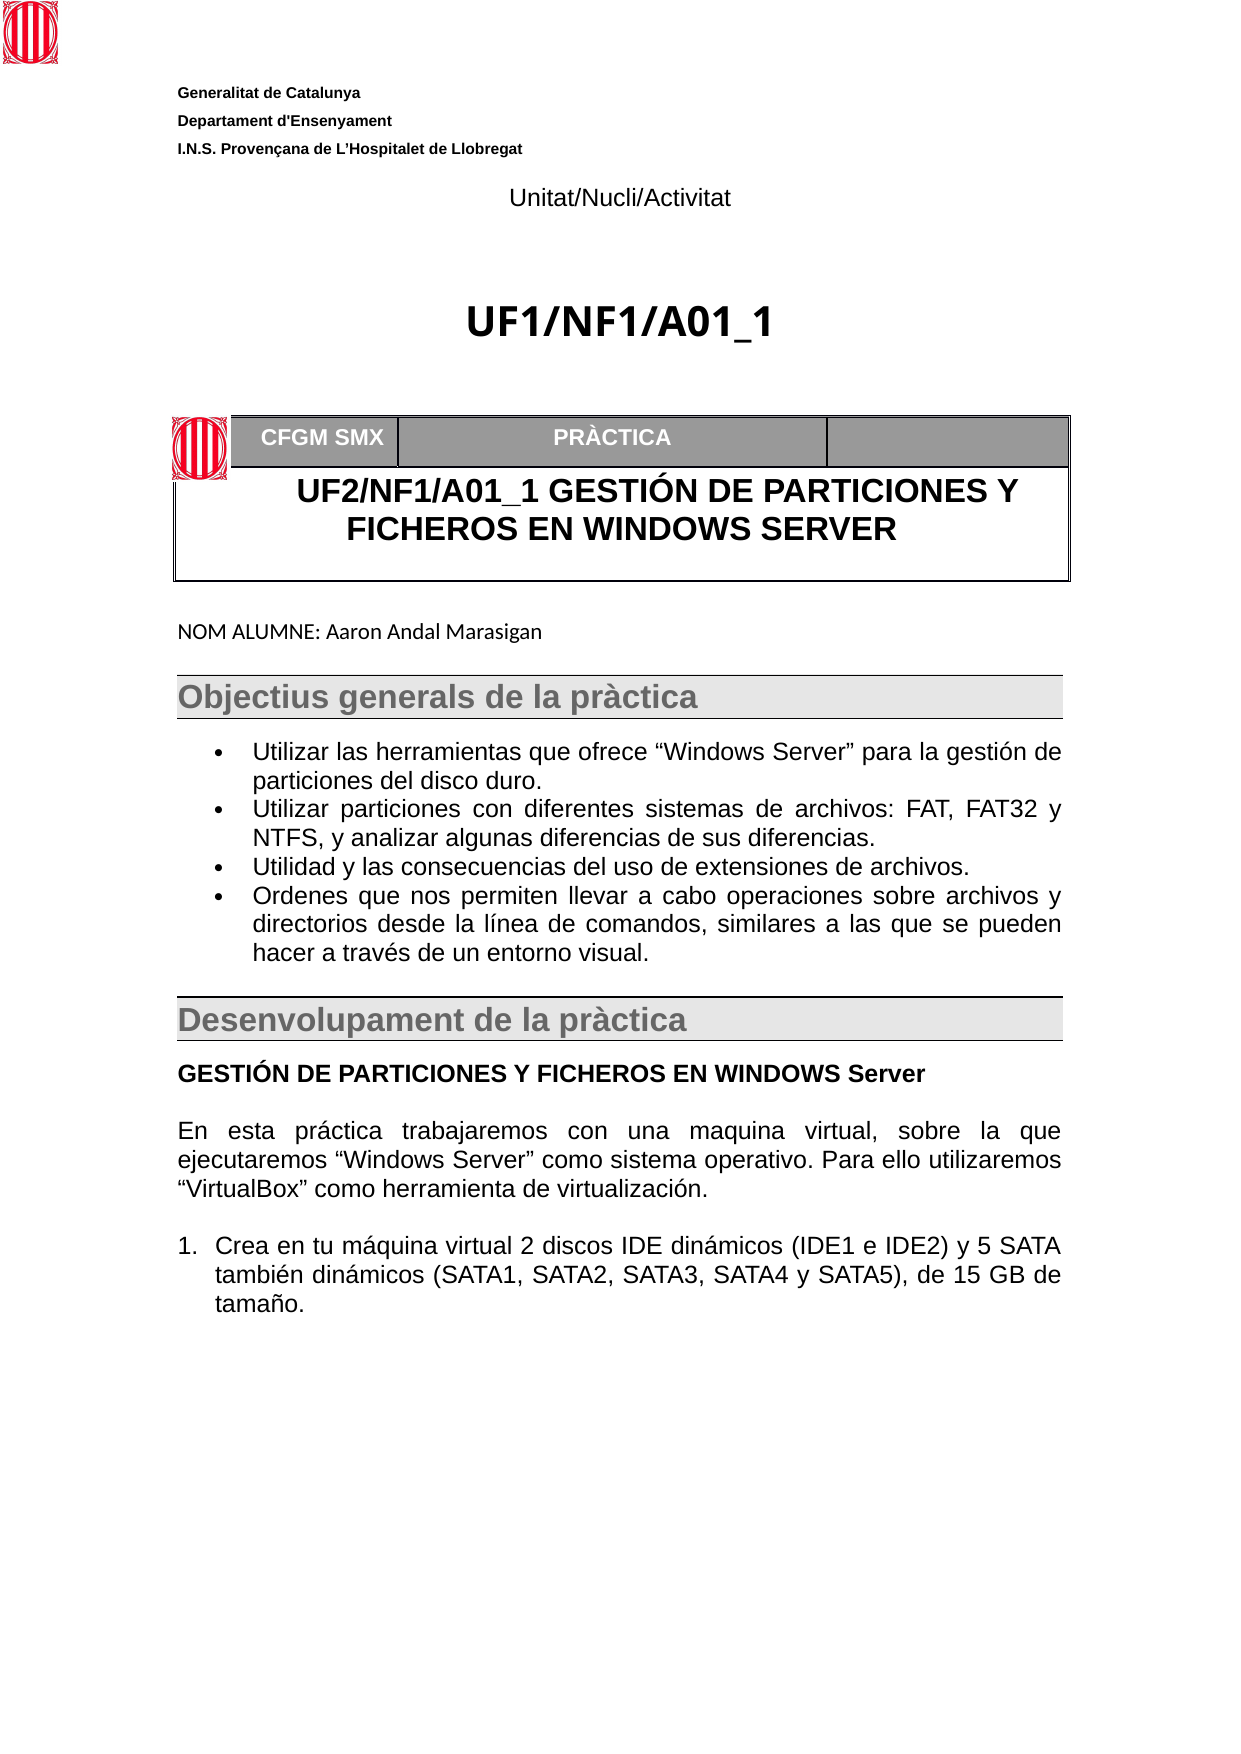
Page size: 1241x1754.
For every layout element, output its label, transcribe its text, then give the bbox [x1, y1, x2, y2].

list Utilidad y las consecuencias del uso de extensiones de archivos. [215, 852, 1063, 881]
list Utilizar las herramientas que ofrece “Windows Server” para la gestión de particiones del disco duro. [215, 737, 1063, 794]
text Desenvolupament de la pràctica [177, 998, 1063, 1040]
list Ordenes que nos permiten llevar a cabo operaciones sobre archivos y directorios desde la línea de comandos, similares a las que se pueden hacer a través de un entorno visual. [215, 881, 1063, 967]
list Crea en tu máquina virtual 2 discos IDE dinámicos (IDE1 e IDE2) y 5 SATA también dinámicos (SATA1, SATA2, SATA3, SATA4 y SATA5), de 15 GB de tamaño. [177, 1231, 1063, 1318]
table_cell UF2/NF1/A01_1 GESTIÓN DE PARTICIONES Y FICHEROS EN WINDOWS SERVER [176, 468, 1068, 579]
text Objectius generals de la pràctica [177, 676, 1063, 718]
text GESTIÓN DE PARTICIONES Y FICHEROS EN WINDOWS Server [177, 1059, 1063, 1088]
list Utilizar particiones con diferentes sistemas de archivos: FAT, FAT32 y NTFS, y analizar algunas diferencias de sus diferencias. [215, 794, 1063, 852]
table_header PRÀCTICA [399, 418, 826, 466]
table_header NOM ALUMNE: Aaron Andal Marasigan [166, 617, 1066, 645]
table_header [828, 418, 1068, 466]
table_header CFGM SMX [231, 418, 397, 466]
text En esta práctica trabajaremos con una maquina virtual, sobre la que ejecutaremos “Windows Server” como sistema operativo. Para ello utilizaremos “VirtualBox” como herramienta de virtualización. [177, 1116, 1063, 1203]
